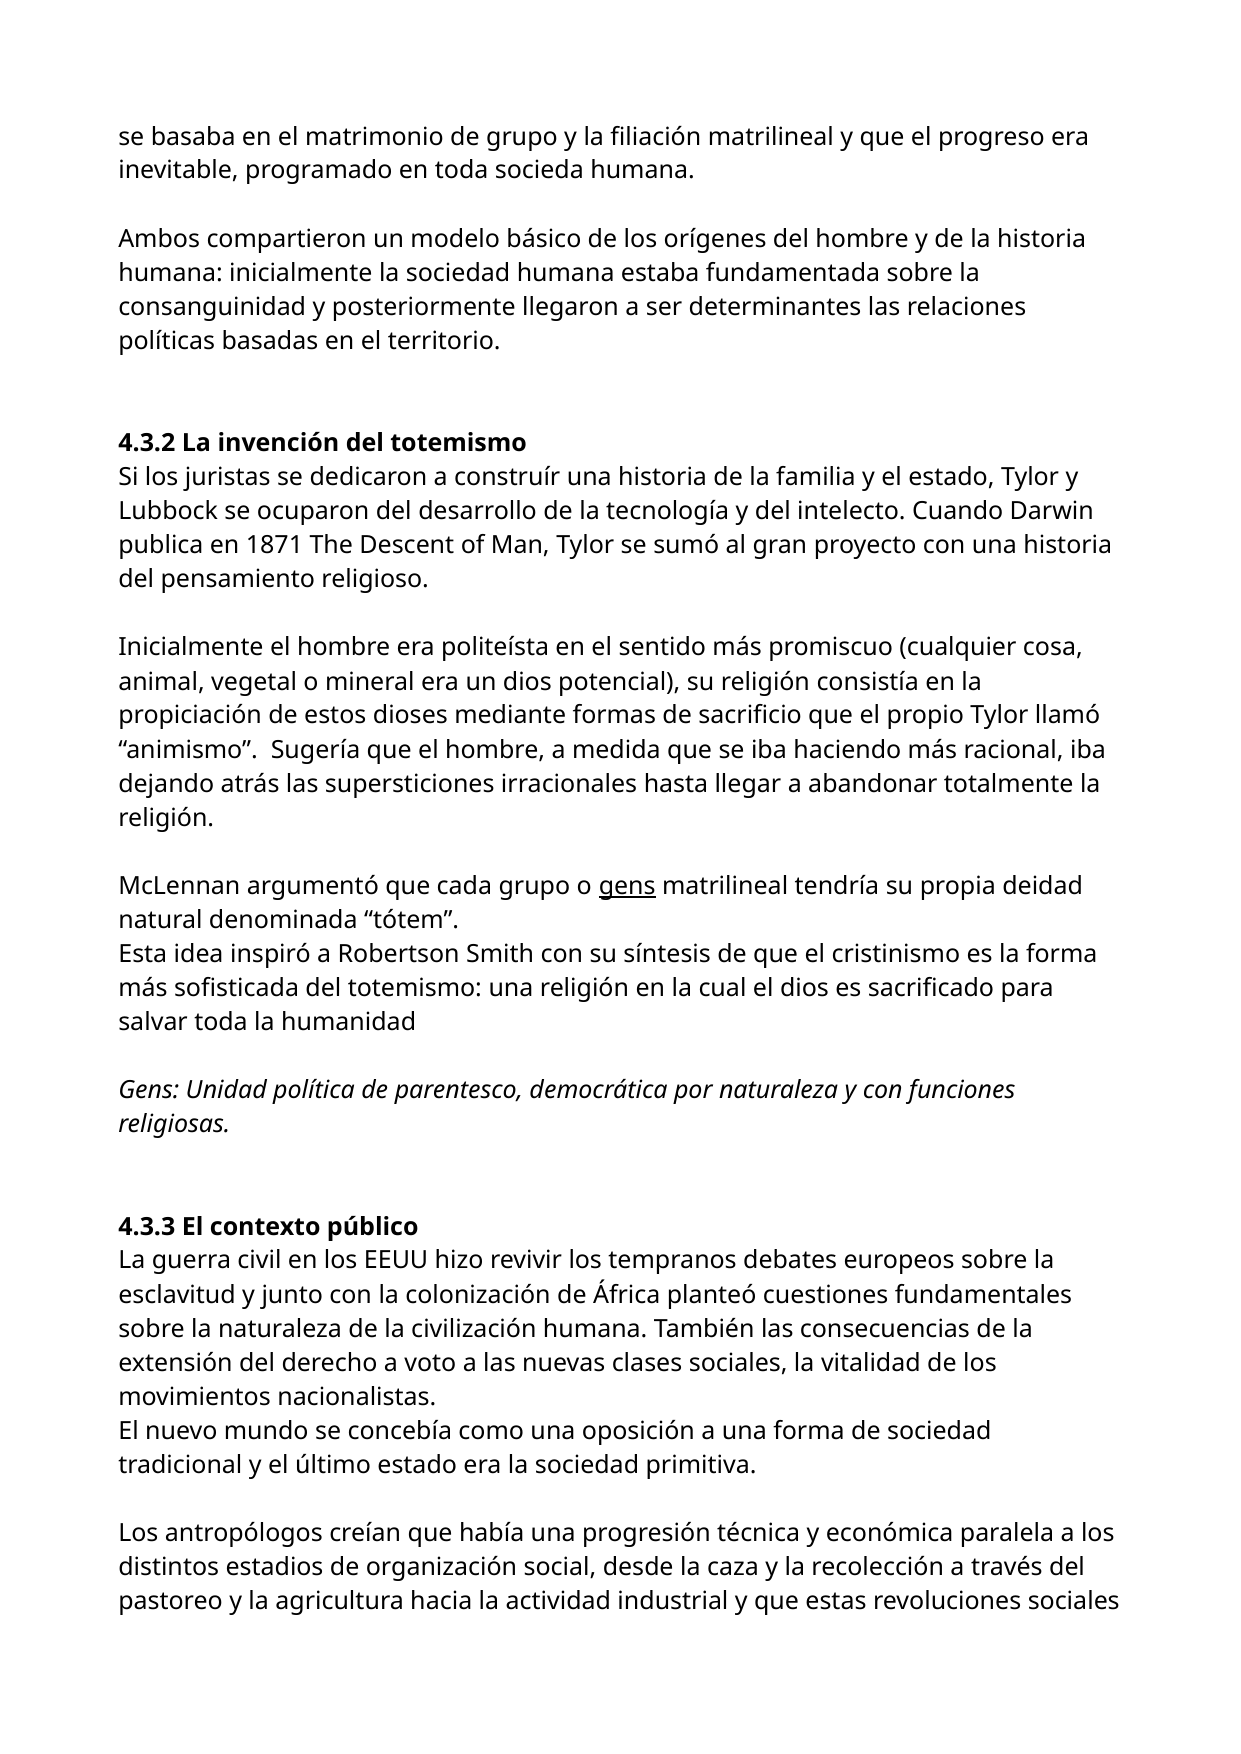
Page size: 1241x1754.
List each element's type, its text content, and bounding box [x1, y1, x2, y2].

text El nuevo mundo se concebía como una oposición a una forma de sociedad tradicional y el último estado era la sociedad primitiva. [118, 1412, 1122, 1481]
text 4.3.2 La invención del totemismo [118, 425, 1122, 459]
text McLennan argumentó que cada grupo o gens matrilineal tendría su propia deidad natural denominada “tótem”. [118, 867, 1122, 936]
text Ambos compartieron un modelo básico de los orígenes del hombre y de la historia humana: inicialmente la sociedad humana estaba fundamentada sobre la consanguinidad y posteriormente llegaron a ser determinantes las relaciones políticas basadas en el territorio. [118, 220, 1122, 357]
text Inicialmente el hombre era politeísta en el sentido más promiscuo (cualquier cosa, animal, vegetal o mineral era un dios potencial), su religión consistía en la propiciación de estos dioses mediante formas de sacrificio que el propio Tylor llamó “animismo”. Sugería que el hombre, a medida que se iba haciendo más racional, iba dejando atrás las supersticiones irracionales hasta llegar a abandonar totalmente la religión. [118, 629, 1122, 833]
text se basaba en el matrimonio de grupo y la filiación matrilineal y que el progreso era inevitable, programado en toda socieda humana. [118, 118, 1122, 186]
text 4.3.3 El contexto público [118, 1208, 1122, 1242]
text Gens: Unidad política de parentesco, democrática por naturaleza y con funciones religiosas. [118, 1072, 1122, 1140]
text La guerra civil en los EEUU hizo revivir los tempranos debates europeos sobre la esclavitud y junto con la colonización de África planteó cuestiones fundamentales sobre la naturaleza de la civilización humana. También las consecuencias de la extensión del derecho a voto a las nuevas clases sociales, la vitalidad de los movimientos nacionalistas. [118, 1242, 1122, 1412]
text Los antropólogos creían que había una progresión técnica y económica paralela a los distintos estadios de organización social, desde la caza y la recolección a través del pastoreo y la agricultura hacia la actividad industrial y que estas revoluciones sociales [118, 1515, 1122, 1617]
text Si los juristas se dedicaron a construír una historia de la familia y el estado, Tylor y Lubbock se ocuparon del desarrollo de la tecnología y del intelecto. Cuando Darwin publica en 1871 The Descent of Man, Tylor se sumó al gran proyecto con una historia del pensamiento religioso. [118, 459, 1122, 595]
text Esta idea inspiró a Robertson Smith con su síntesis de que el cristinismo es la forma más sofisticada del totemismo: una religión en la cual el dios es sacrificado para salvar toda la humanidad [118, 936, 1122, 1038]
